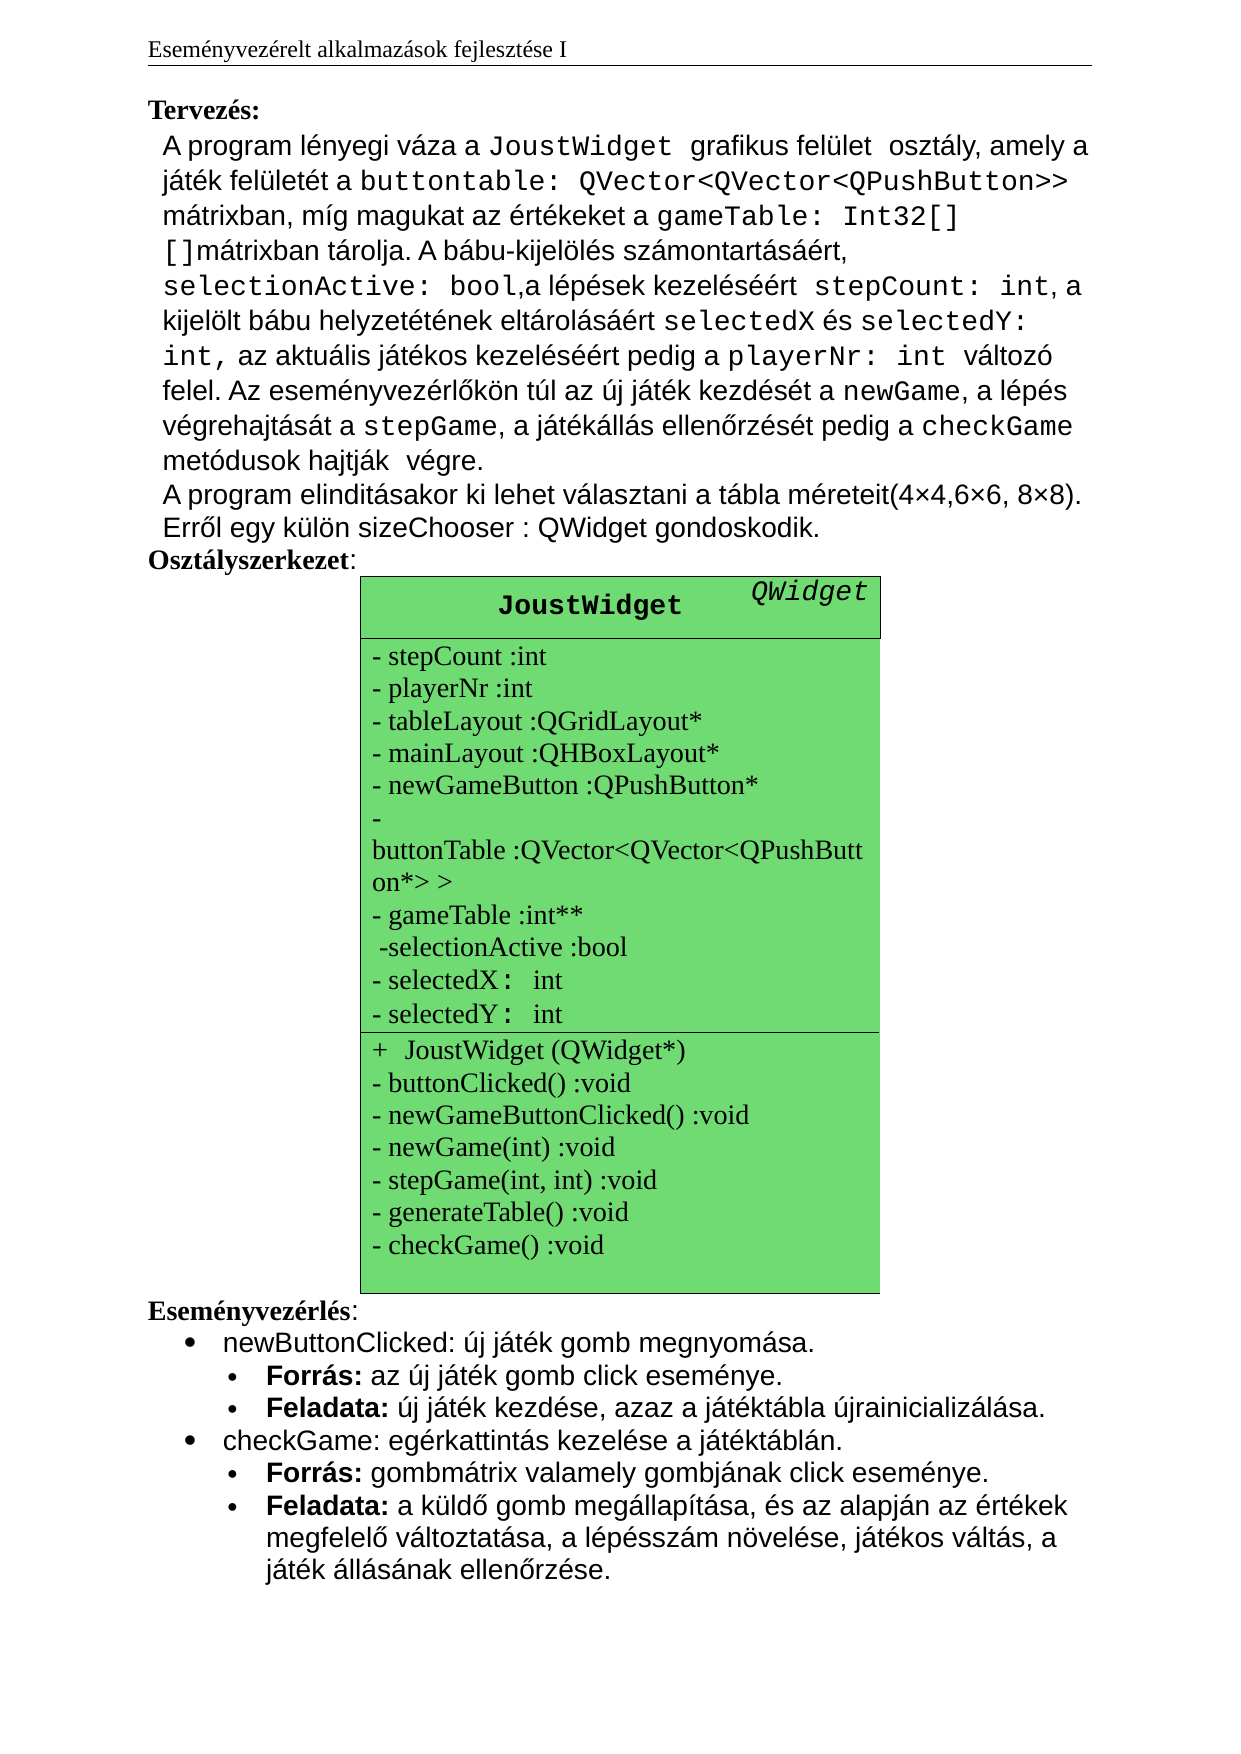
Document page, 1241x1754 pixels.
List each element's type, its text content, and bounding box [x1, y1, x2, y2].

table_header JoustWidget [361, 577, 694, 638]
text A program lényegi váza a JoustWidget grafikus felület osztály, amely a játék felületét a buttontable: QVector<QVector<QPushButton>> mátrixban, míg magukat az értékeket a gameTable: Int32[][]mátrixban tárolja. A bábu-kijelölés számontartásáért, selectionActive: bool,a lépések kezeléséért stepCount: int, a kijelölt bábu helyzetétének eltárolásáért selectedX és selectedY: int, az aktuális játékos kezeléséért pedig a playerNr: int változó felel. Az eseményvezérlőkön túl az új játék kezdését a newGame, a lépés végrehajtását a stepGame, a játékállás ellenőrzését pedig a checkGame metódusok hajtják végre. [162, 129, 1092, 478]
text Osztályszerkezet: [148, 543, 1092, 576]
list checkGame: egérkattintás kezelése a játéktáblán. [185, 1423, 1092, 1456]
text A program elinditásakor ki lehet választani a tábla méreteit(4×4,6×6, 8×8). Erről egy külön sizeChooser : QWidget gondoskodik. [162, 478, 1092, 543]
table_cell - stepCount :int - playerNr :int - tableLayout :QGridLayout* - mainLayout :QHBoxLayout* - newGameButton :QPushButton* - buttonTable :QVector<QVector<QPushButton*> > - gameTable :int** -selectionActive :bool - selectedX: int - selectedY: int [361, 639, 880, 1032]
table_header QWidget [694, 577, 880, 638]
list Forrás: gombmátrix valamely gombjának click eseménye. [228, 1456, 1092, 1488]
list newButtonClicked: új játék gomb megnyomása. [185, 1326, 1092, 1359]
list Feladata: új játék kezdése, azaz a játéktábla újrainicializálása. [228, 1391, 1092, 1423]
list Tervezés: [148, 93, 1092, 125]
list Forrás: az új játék gomb click eseménye. [228, 1359, 1092, 1391]
table_cell + JoustWidget (QWidget*) - buttonClicked() :void - newGameButtonClicked() :void - newGame(int) :void - stepGame(int, int) :void - generateTable() :void - checkGame() :void [361, 1032, 880, 1292]
list Feladata: a küldő gomb megállapítása, és az alapján az értékek megfelelő változtatása, a lépésszám növelése, játékos váltás, a játék állásának ellenőrzése. [228, 1488, 1092, 1586]
text Eseményvezérlés: [148, 1293, 1092, 1326]
